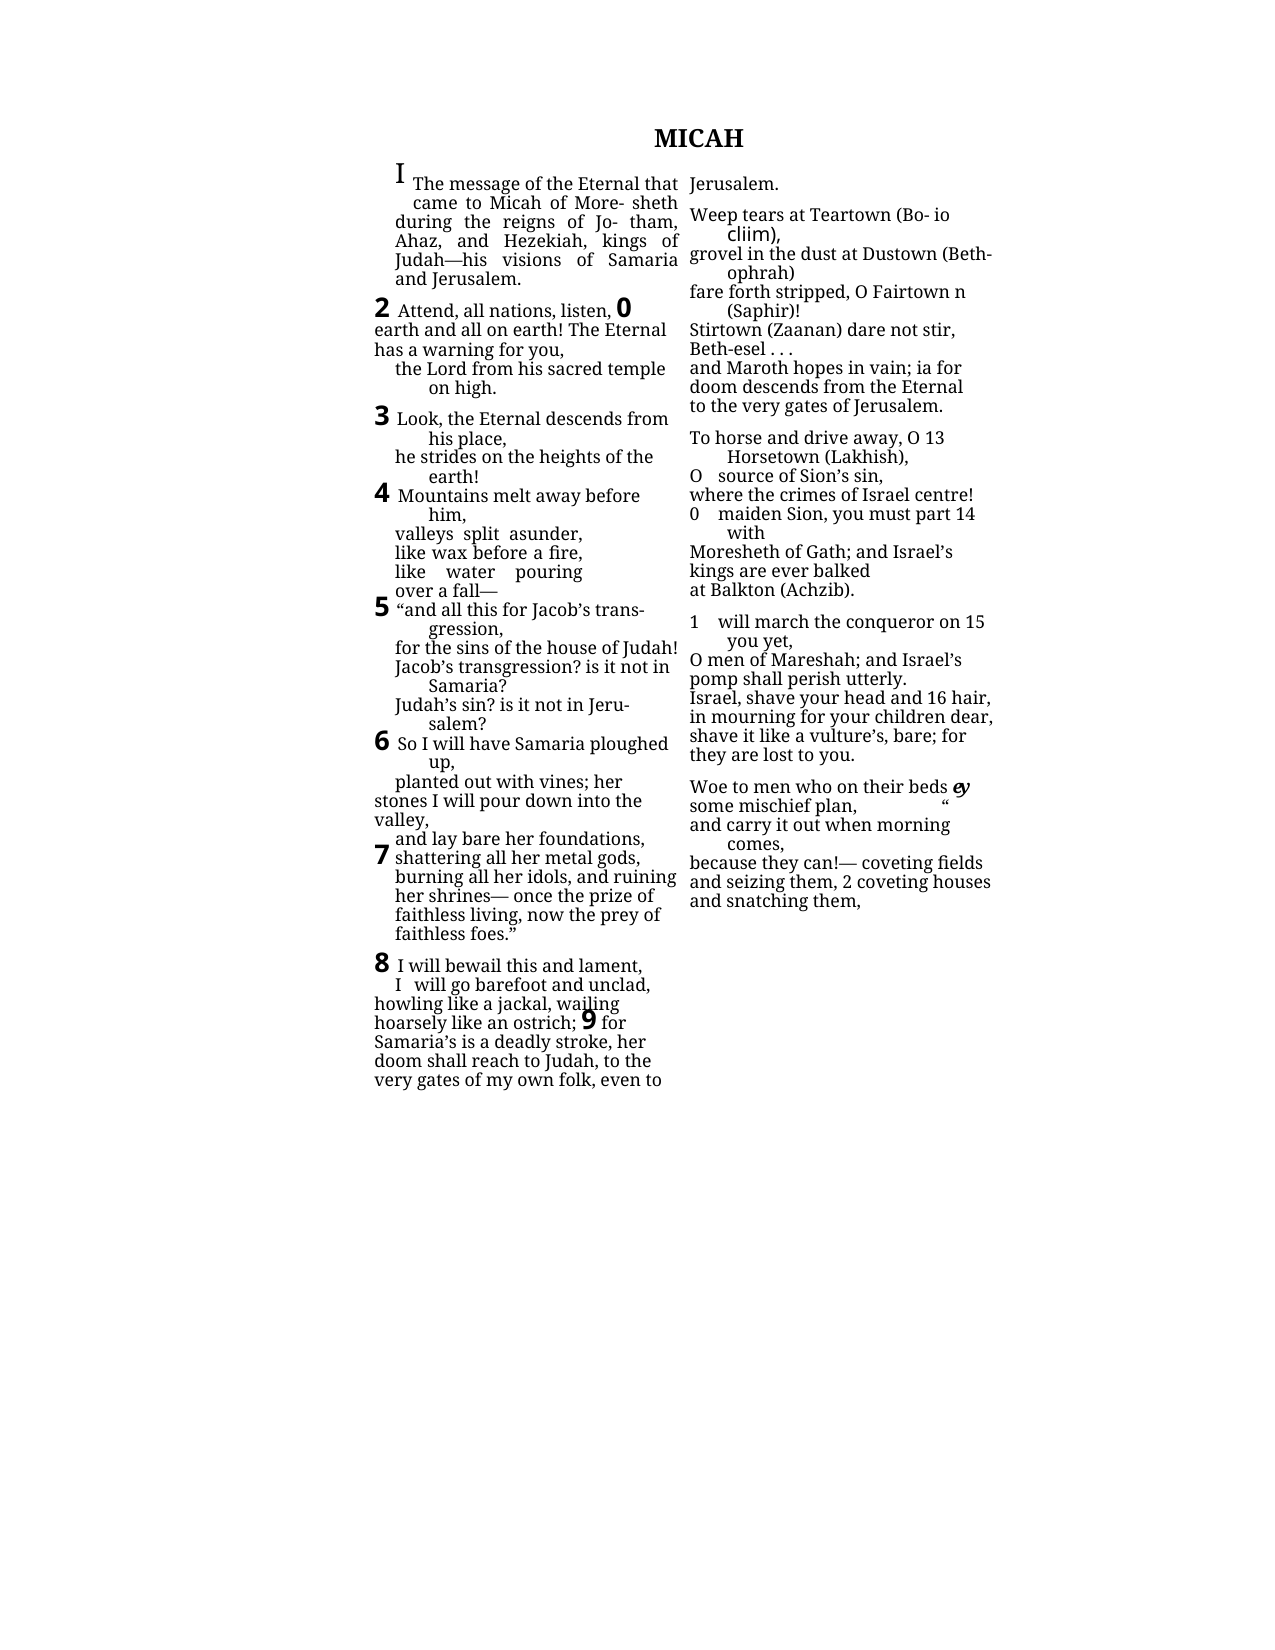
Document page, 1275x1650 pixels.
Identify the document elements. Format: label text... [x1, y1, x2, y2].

text and Maroth hopes in vain; ia for doom descends from the Eternal [689, 359, 994, 397]
text O source of Sion’s sin, [689, 467, 994, 486]
text he strides on the heights of the earth! [395, 449, 678, 487]
list shattering all her metal gods, burning all her idols, and ruining her shrines— once the prize of faithless living, now the prey of faithless foes.” [374, 849, 678, 944]
text Israel, shave your head and 16 hair, [689, 689, 994, 708]
text IThe message of the Eternal that came to Micah of More- sheth during the reigns of Jo- tham, Ahaz, and Hezekiah, kings of Judah—his visions of Samaria and Jerusalem. [395, 175, 678, 289]
text the Lord from his sacred temple on high. [395, 360, 678, 398]
text Stirtown (Zaanan) dare not stir, Beth-esel . . . [689, 321, 994, 359]
list So I will have Samaria ploughed up, [374, 735, 678, 773]
text shave it like a vulture’s, bare; for they are lost to you. [689, 727, 994, 765]
text Judah’s sin? is it not in Jeru­salem? [395, 697, 678, 735]
list will go barefoot and unclad, howling like a jackal, wailing hoarsely like an ostrich; 9 for Samaria’s is a deadly stroke, her doom shall reach to Judah, to the very gates of my own folk, even to [374, 976, 678, 1090]
text to the very gates of Jerusalem. [689, 397, 994, 416]
list Look, the Eternal descends from his place, [374, 411, 678, 449]
list Jerusalem. [689, 175, 994, 194]
text O men of Mareshah; and Israel’s pomp shall perish utterly. [689, 651, 994, 689]
list will march the conqueror on 15 [689, 613, 994, 632]
list “and all this for Jacob’s trans­gression, [374, 601, 678, 639]
text in mourning for your children dear, [689, 708, 994, 727]
text Moresheth of Gath; and Israel’s kings are ever balked [689, 543, 994, 581]
subtitle MICAH [396, 128, 1002, 153]
text and lay bare her foundations, [395, 830, 678, 849]
list Mountains melt away before him, [374, 487, 678, 525]
text where the crimes of Israel centre! [689, 486, 994, 505]
text fare forth stripped, O Fairtown n (Saphir)! [689, 283, 994, 321]
text To horse and drive away, O 13 Horsetown (Lakhish), [689, 429, 994, 467]
text at Balkton (Achzib). [689, 581, 994, 600]
list I will bewail this and lament, [374, 957, 678, 976]
text and carry it out when morning comes, [689, 816, 994, 854]
text for the sins of the house of Ju­dah! [395, 639, 678, 658]
text grovel in the dust at Dustown (Beth-ophrah) [689, 245, 994, 283]
text valleys split asunder, like wax before a fire, like water pouring over a fall— [395, 525, 583, 601]
text you yet, [727, 632, 994, 651]
text because they can!— coveting fields and seizing them, 2 coveting houses and snatching them, [689, 854, 994, 911]
list maiden Sion, you must part 14 [689, 505, 994, 524]
text with [727, 524, 994, 543]
text Weep tears at Teartown (Bo- io cliim), [689, 207, 994, 245]
text planted out with vines; her stones I will pour down into the valley, [374, 773, 678, 830]
list Attend, all nations, listen, 0 earth and all on earth! The Eternal has a warning for you, [374, 302, 678, 360]
text Jacob’s transgression? is it not in Samaria? [395, 658, 678, 697]
text Woe to men who on their beds ey some mischief plan, “ [689, 778, 994, 816]
